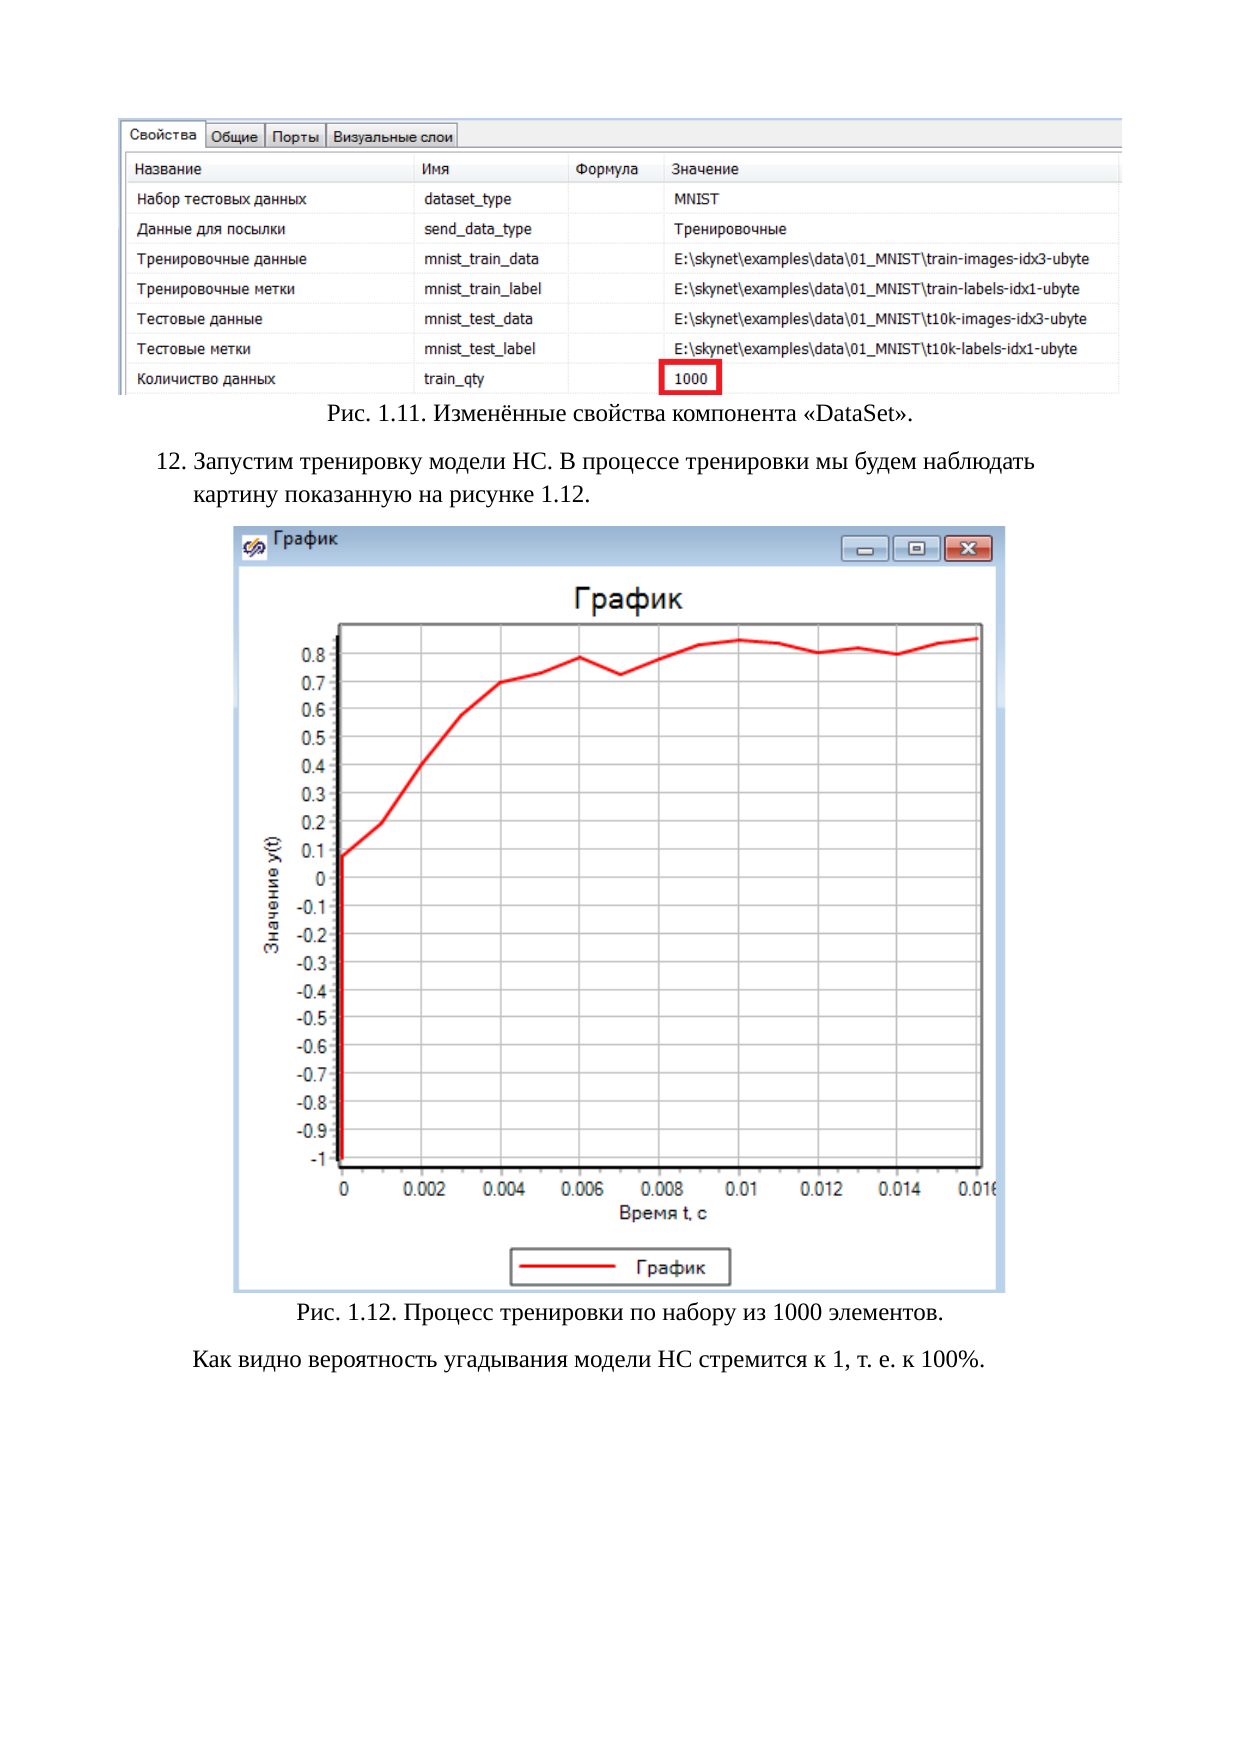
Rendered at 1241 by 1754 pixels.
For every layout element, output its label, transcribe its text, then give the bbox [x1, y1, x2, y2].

picture [118, 118, 1123, 395]
text Рис. 1.11. Изменённые свойства компонента «DataSet». [118, 395, 1122, 427]
text Рис. 1.12. Процесс тренировки по набору из 1000 элементов. [118, 527, 1122, 1325]
list Запустим тренировку модели НС. В процессе тренировки мы будем наблюдать картину показанную на рисунке 1.12. [156, 446, 1122, 508]
picture [233, 526, 1007, 1293]
text Как видно вероятность угадывания модели НС стремится к 1, т. е. к 100%. [118, 1344, 1122, 1373]
